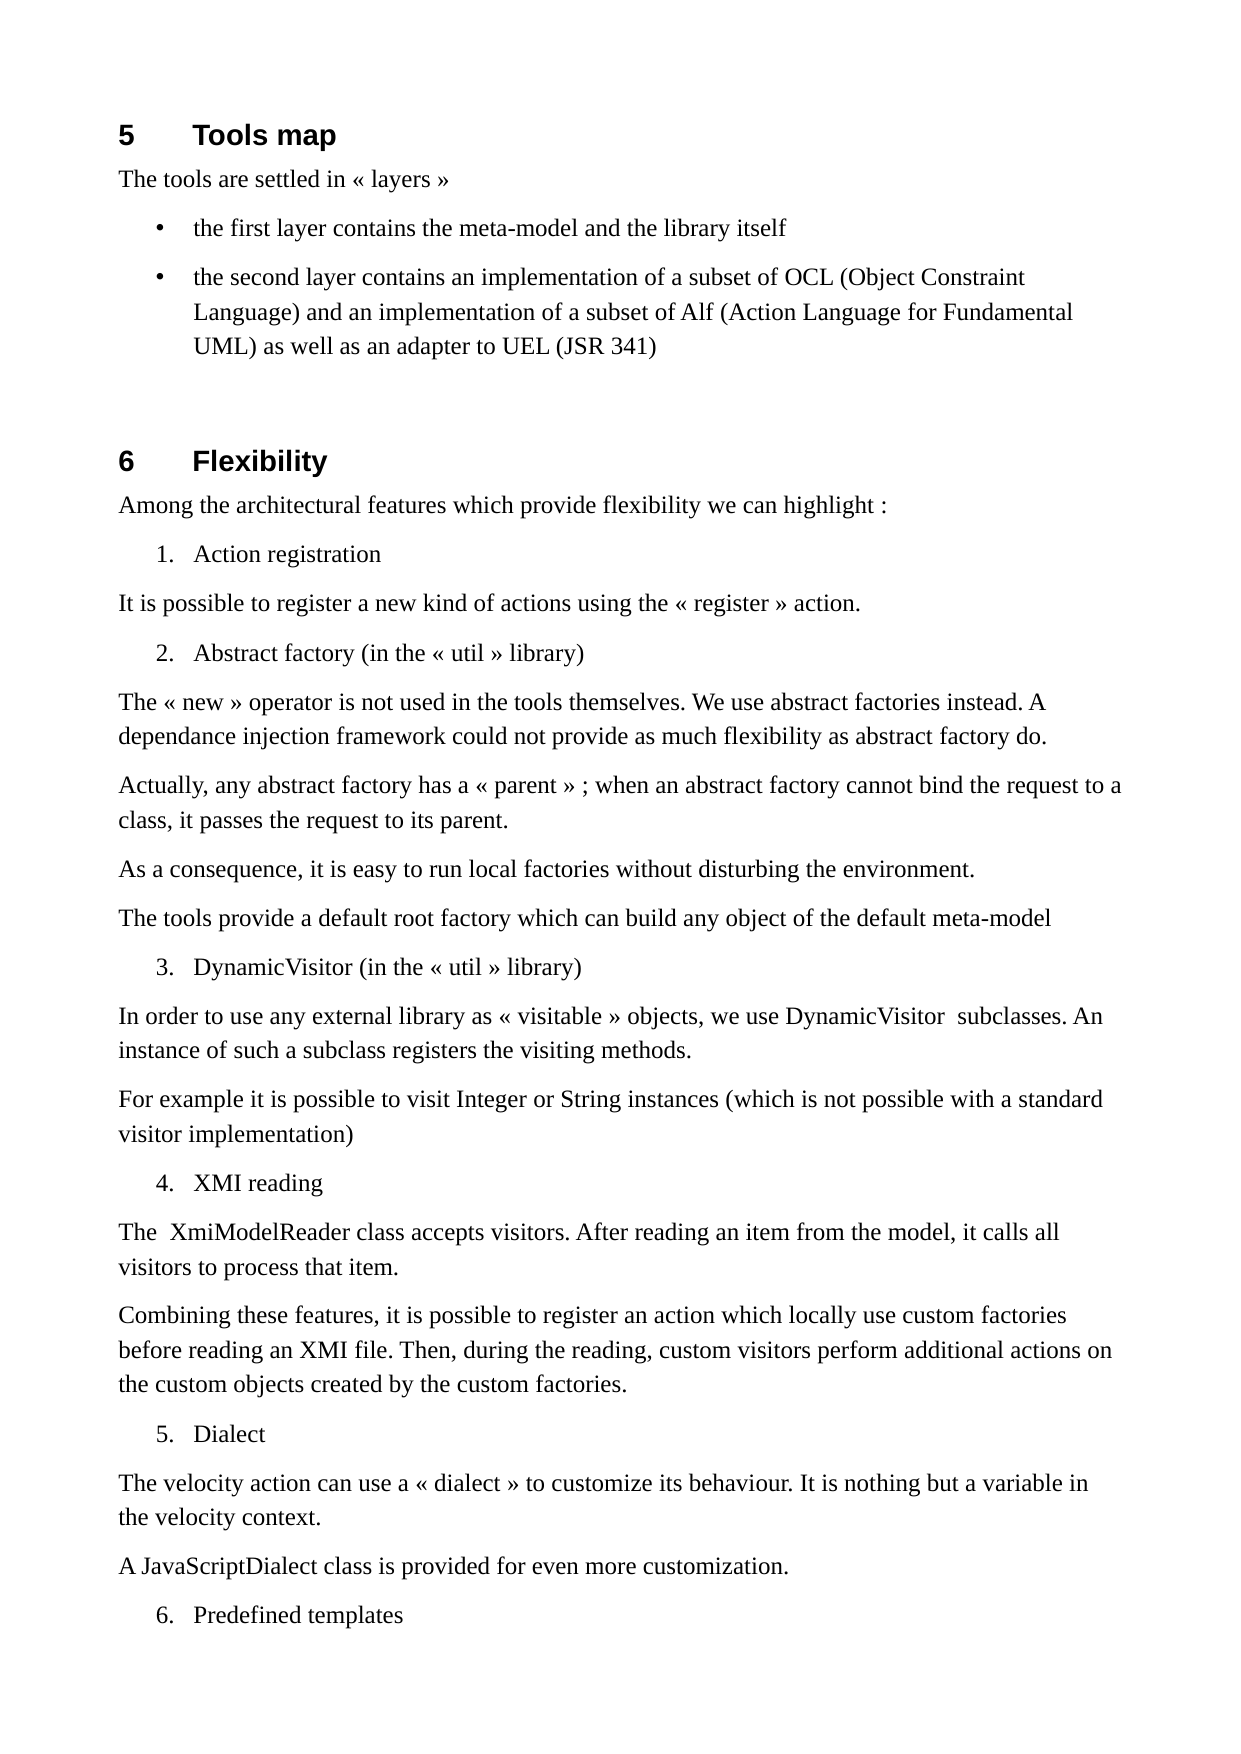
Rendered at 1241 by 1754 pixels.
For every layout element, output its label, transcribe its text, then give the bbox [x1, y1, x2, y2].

list Action registration [156, 539, 1122, 568]
text A JavaScriptDialect class is provided for even more customization. [118, 1551, 1122, 1580]
list DynamicVisitor (in the « util » library) [156, 952, 1122, 981]
text Among the architectural features which provide flexibility we can highlight : [118, 490, 1122, 519]
text In order to use any external library as « visitable » objects, we use DynamicVisitor subclasses. An instance of such a subclass registers the visiting methods. [118, 1001, 1122, 1064]
text For example it is possible to visit Integer or String instances (which is not possible with a standard visitor implementation) [118, 1084, 1122, 1148]
subtitle Flexibility [118, 444, 1122, 478]
subtitle Tools map [118, 118, 1122, 152]
list Predefined templates [156, 1600, 1122, 1629]
text The velocity action can use a « dialect » to customize its behaviour. It is nothing but a variable in the velocity context. [118, 1468, 1122, 1531]
text The « new » operator is not used in the tools themselves. We use abstract factories instead. A dependance injection framework could not provide as much flexibility as abstract factory do. [118, 687, 1122, 750]
list Abstract factory (in the « util » library) [156, 638, 1122, 666]
text The tools are settled in « layers » [118, 164, 1122, 193]
text As a consequence, it is easy to run local factories without disturbing the environment. [118, 854, 1122, 882]
text The tools provide a default root factory which can build any object of the default meta-model [118, 903, 1122, 932]
text Combining these features, it is possible to register an action which locally use custom factories before reading an XMI file. Then, during the reading, custom visitors perform additional actions on the custom objects created by the custom factories. [118, 1301, 1122, 1398]
list the second layer contains an implementation of a subset of OCL (Object Constraint Language) and an implementation of a subset of Alf (Action Language for Fundamental UML) as well as an adapter to UEL (JSR 341) [156, 262, 1122, 360]
list Dialect [156, 1419, 1122, 1447]
text The XmiModelReader class accepts visitors. After reading an item from the model, it calls all visitors to process that item. [118, 1217, 1122, 1280]
text It is possible to register a new kind of actions using the « register » action. [118, 588, 1122, 617]
text Actually, any abstract factory has a « parent » ; when an abstract factory cannot bind the request to a class, it passes the request to its parent. [118, 770, 1122, 833]
list XMI reading [156, 1168, 1122, 1197]
list the first layer contains the meta-model and the library itself [156, 213, 1122, 242]
